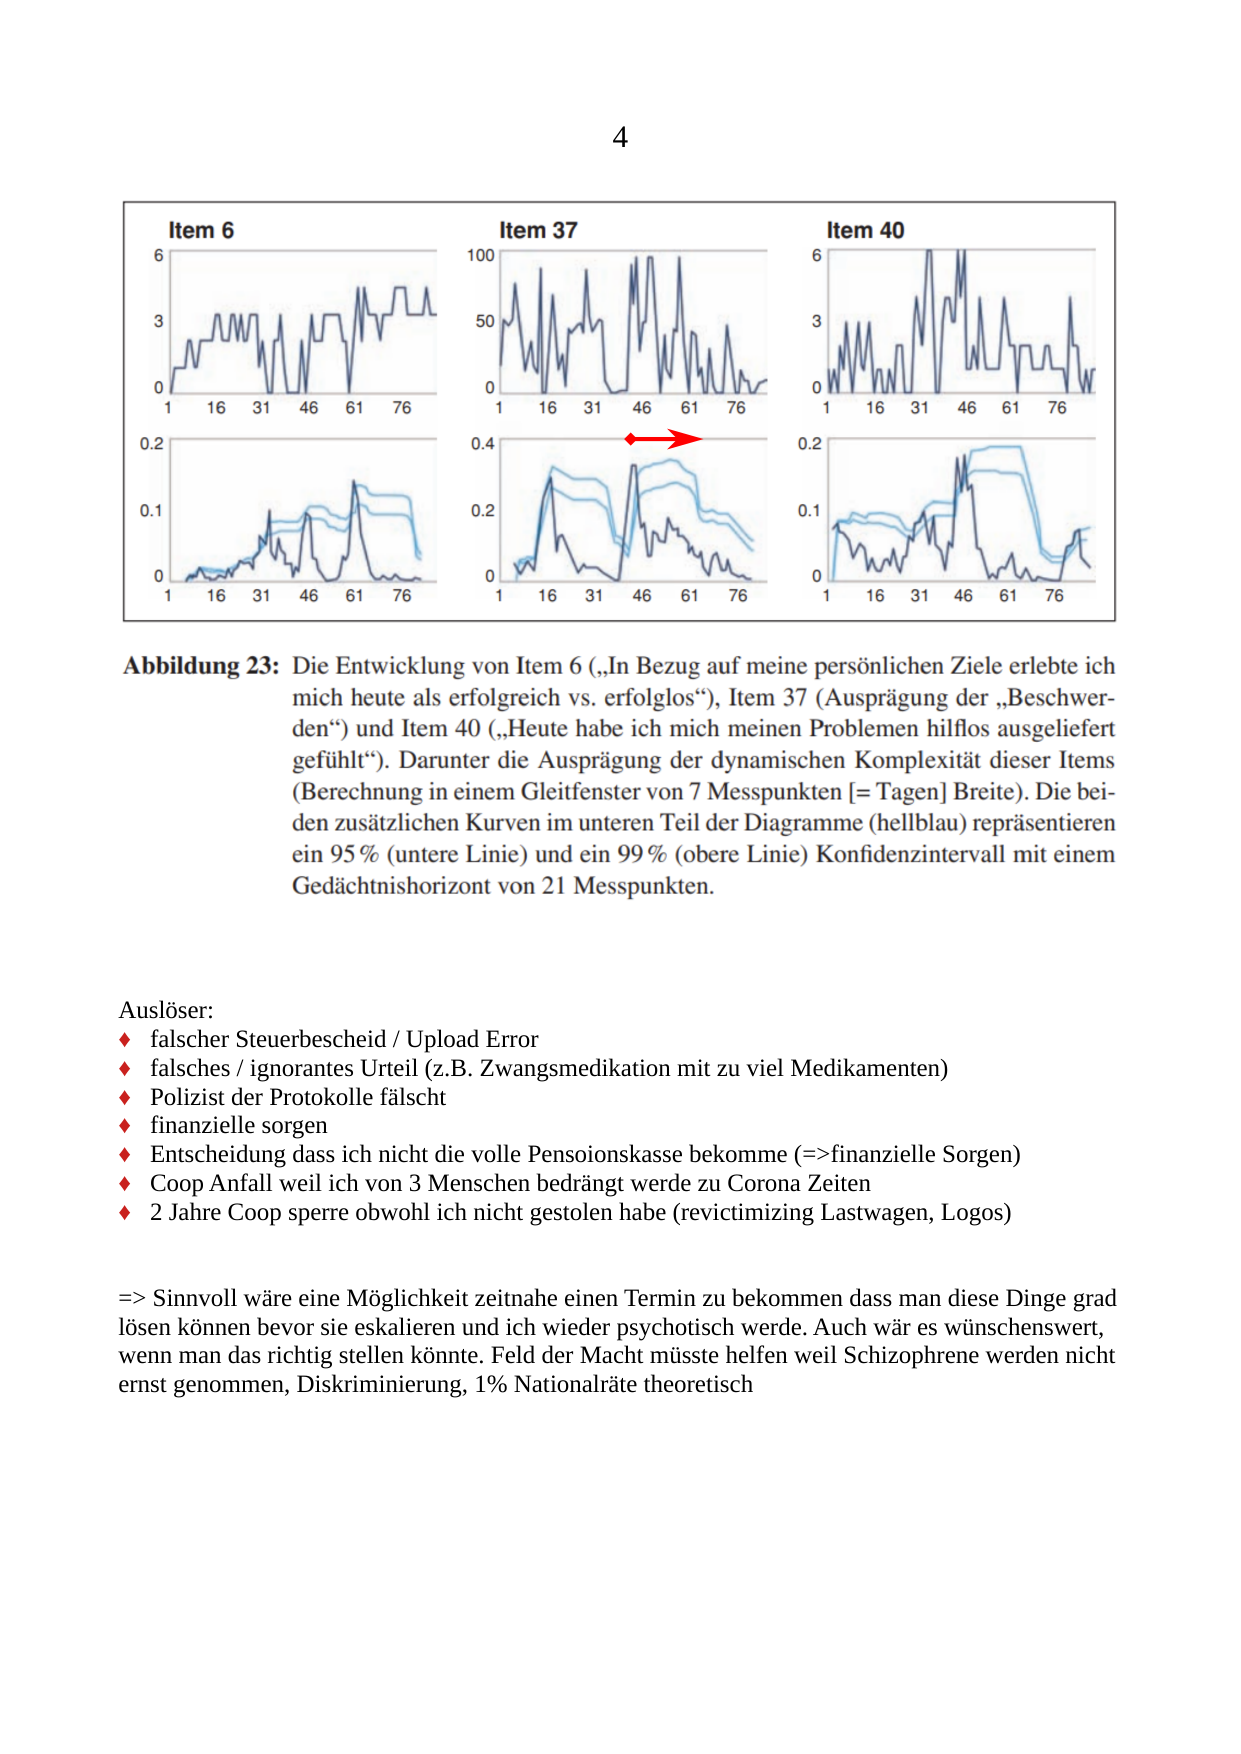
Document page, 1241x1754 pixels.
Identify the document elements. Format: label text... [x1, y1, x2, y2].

text ♦ Entscheidung dass ich nicht die volle Pensoionskasse bekomme (=>finanzielle Sorgen) [118, 1139, 1122, 1168]
text ♦ falsches / ignorantes Urteil (z.B. Zwangsmedikation mit zu viel Medikamenten) [118, 1053, 1122, 1082]
text ♦ finanzielle sorgen [118, 1111, 1122, 1139]
text ♦ Coop Anfall weil ich von 3 Menschen bedrängt werde zu Corona Zeiten [118, 1168, 1122, 1197]
picture [118, 195, 1123, 910]
text Auslöser: [118, 996, 1122, 1024]
text => Sinnvoll wäre eine Möglichkeit zeitnahe einen Termin zu bekommen dass man diese Dinge grad lösen können bevor sie eskalieren und ich wieder psychotisch werde. Auch wär es wünschenswert, wenn man das richtig stellen könnte. Feld der Macht müsste helfen weil Schizophrene werden nicht ernst genommen, Diskriminierung, 1% Nationalräte theoretisch [118, 1283, 1122, 1398]
text ♦ falscher Steuerbescheid / Upload Error [118, 1024, 1122, 1053]
text ♦ Polizist der Protokolle fälscht [118, 1082, 1122, 1111]
text ♦ 2 Jahre Coop sperre obwohl ich nicht gestolen habe (revictimizing Lastwagen, Logos) [118, 1197, 1122, 1226]
